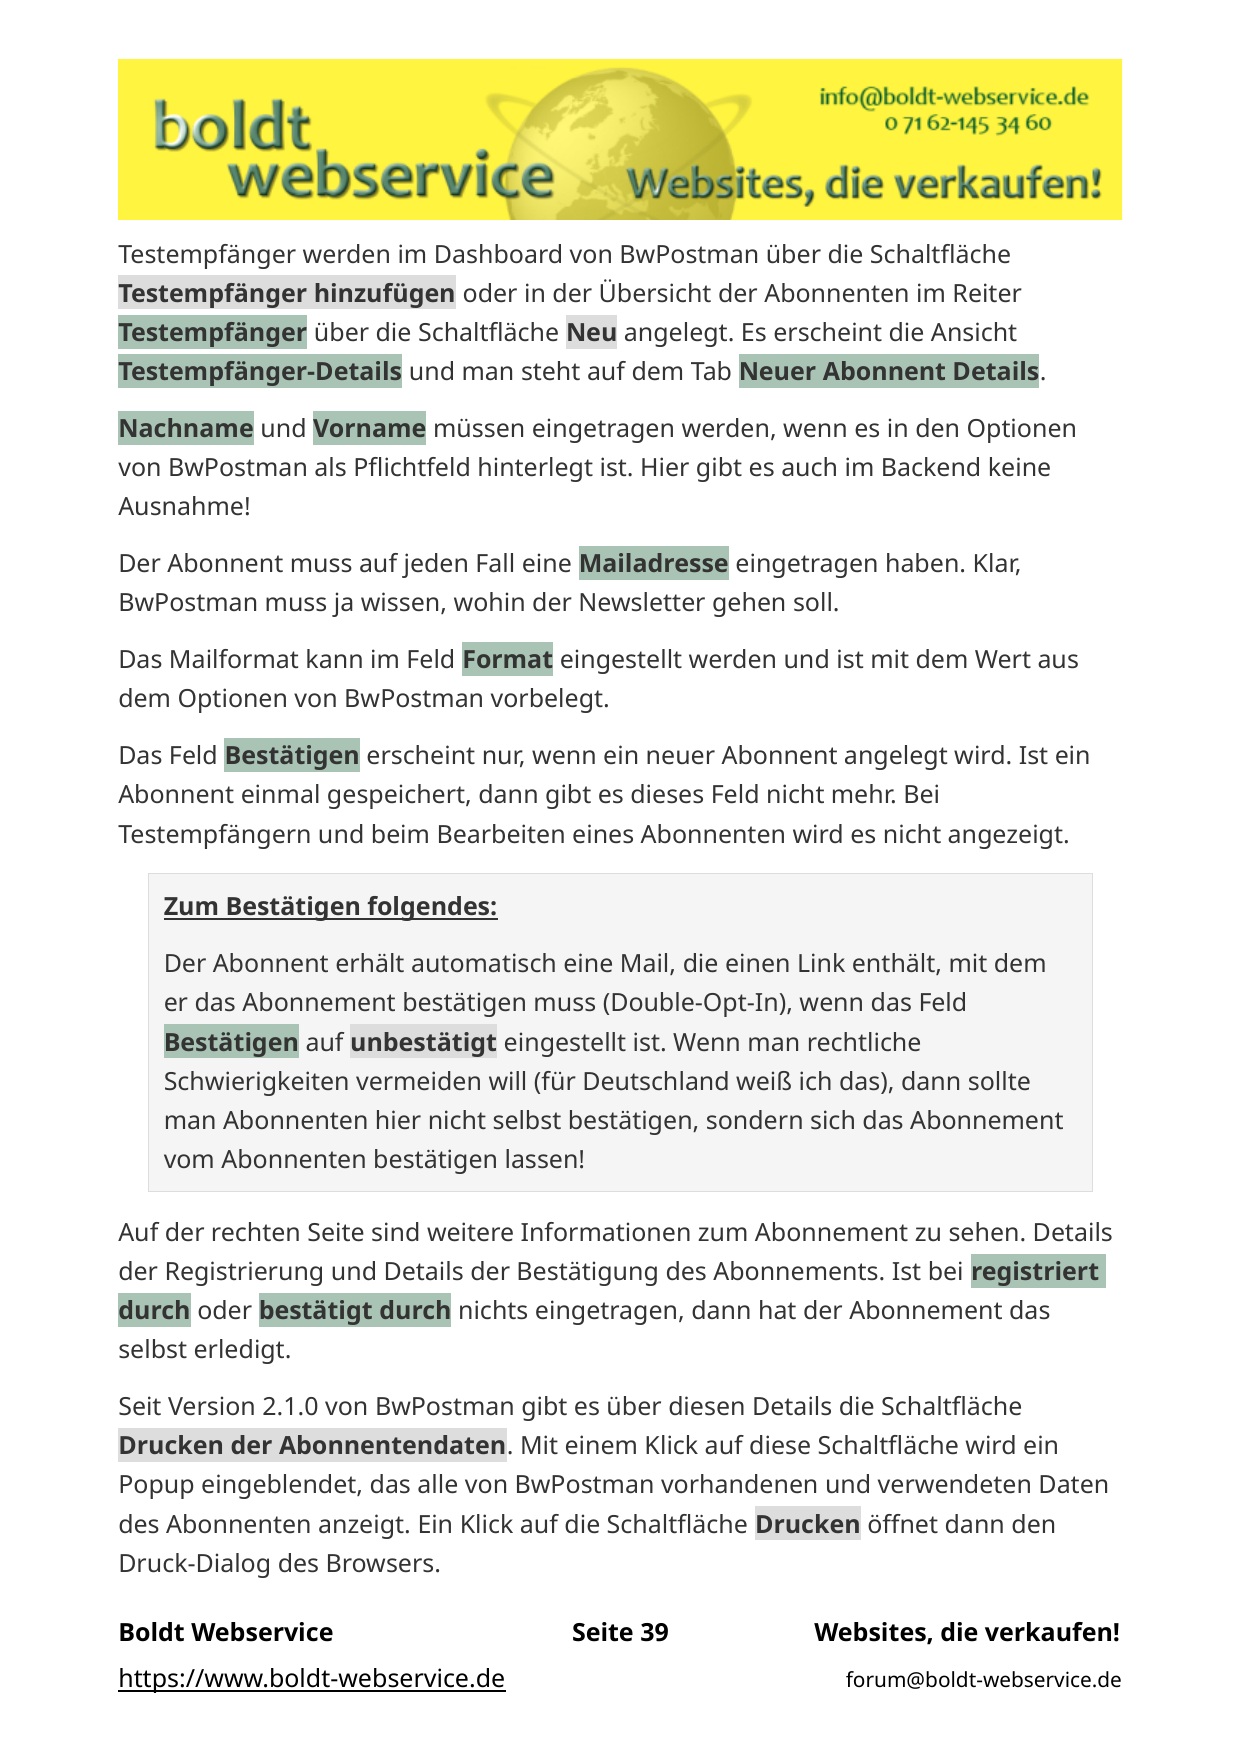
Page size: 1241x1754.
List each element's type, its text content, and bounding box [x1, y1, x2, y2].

text Nachname und Vorname müssen eingetragen werden, wenn es in den Optionen von BwPostman als Pflichtfeld hinterlegt ist. Hier gibt es auch im Backend keine Ausnahme! [118, 411, 1122, 523]
text Testempfänger werden im Dashboard von BwPostman über die Schaltfläche Testempfänger hinzufügen oder in der Übersicht der Abonnenten im Reiter Testempfänger über die Schaltfläche Neu angelegt. Es erscheint die Ansicht Testempfänger-Details und man steht auf dem Tab Neuer Abonnent Details. [118, 236, 1122, 388]
text Zum Bestätigen folgendes: [149, 874, 1092, 923]
text Der Abonnent muss auf jeden Fall eine Mailadresse eingetragen haben. Klar, BwPostman muss ja wissen, wohin der Newsletter gehen soll. [118, 546, 1122, 619]
text Auf der rechten Seite sind weitere Informationen zum Abonnement zu sehen. Details der Registrierung und Details der Bestätigung des Abonnements. Ist bei registriert durch oder bestätigt durch nichts eingetragen, dann hat der Abonnement das selbst erledigt. [118, 1214, 1122, 1366]
text Der Abonnent erhält automatisch eine Mail, die einen Link enthält, mit dem er das Abonnement bestätigen muss (Double-Opt-In), wenn das Feld Bestätigen auf unbestätigt eingestellt ist. Wenn man rechtliche Schwierigkeiten vermeiden will (für Deutschland weiß ich das), dann sollte man Abonnenten hier nicht selbst bestätigen, sondern sich das Abonnement vom Abonnenten bestätigen lassen! [149, 930, 1092, 1191]
text Seit Version 2.1.0 von BwPostman gibt es über diesen Details die Schaltfläche Drucken der Abonnentendaten. Mit einem Klick auf diese Schaltfläche wird ein Popup eingeblendet, das alle von BwPostman vorhandenen und verwendeten Daten des Abonnenten anzeigt. Ein Klick auf die Schaltfläche Drucken öffnet dann den Druck-Dialog des Browsers. [118, 1389, 1122, 1579]
picture [118, 59, 1123, 220]
text Das Mailformat kann im Feld Format eingestellt werden und ist mit dem Wert aus dem Optionen von BwPostman vorbelegt. [118, 642, 1122, 715]
text Das Feld Bestätigen erscheint nur, wenn ein neuer Abonnent angelegt wird. Ist ein Abonnent einmal gespeichert, dann gibt es dieses Feld nicht mehr. Bei Testempfängern und beim Bearbeiten eines Abonnenten wird es nicht angezeigt. [118, 738, 1122, 850]
